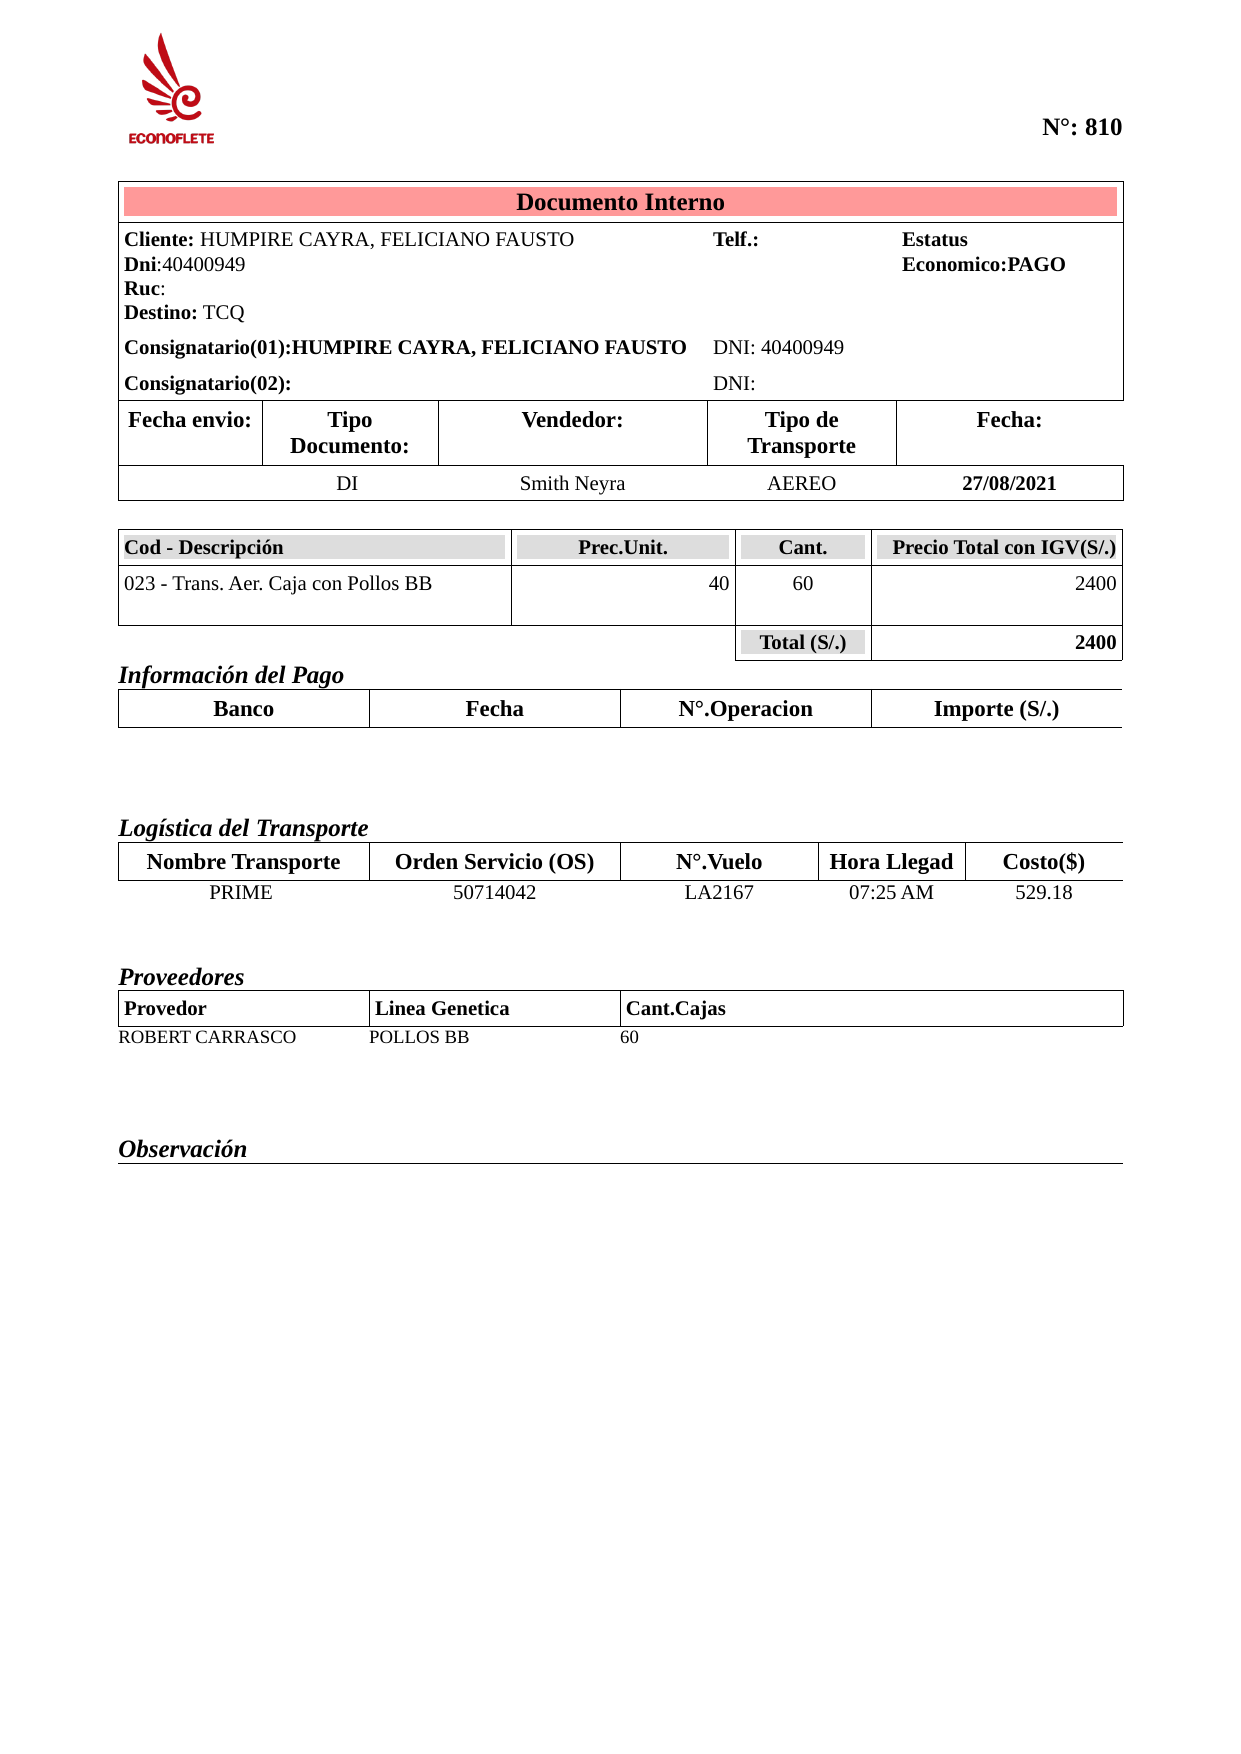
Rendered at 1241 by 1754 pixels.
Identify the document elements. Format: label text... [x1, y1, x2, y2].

table_cell [118, 785, 369, 813]
picture [118, 32, 225, 144]
table_cell Fecha envio: [119, 401, 262, 465]
table_cell Tipo de Transporte [708, 401, 896, 465]
text Logística del Transporte [118, 813, 1122, 842]
table_cell [620, 1112, 1123, 1134]
table_header Hora Llegad [819, 843, 965, 880]
table_cell 27/08/2021 [896, 466, 1123, 500]
table_cell PRIME [118, 881, 369, 904]
table_header Provedor [119, 991, 369, 1026]
table_header N°.Vuelo [621, 843, 818, 880]
table_cell 023 - Trans. Aer. Caja con Pollos BB [119, 566, 511, 624]
table_cell [620, 1048, 1123, 1069]
table_header Documento Interno [119, 182, 1123, 222]
table_cell 60 [736, 566, 871, 624]
table_cell DNI: 40400949 [707, 329, 1123, 365]
table_header Costo($) [966, 843, 1123, 880]
table_cell AEREO [707, 466, 896, 500]
table_cell 2400 [872, 626, 1122, 660]
table_cell [511, 626, 735, 660]
table_header Fecha [370, 690, 620, 727]
table_cell [118, 756, 369, 784]
table_cell [965, 904, 1123, 933]
table_header Prec.Unit. [512, 530, 735, 565]
table_cell [118, 933, 369, 962]
table_cell Consignatario(01):HUMPIRE CAYRA, FELICIANO FAUSTO [119, 329, 707, 365]
table_cell [369, 785, 620, 813]
table_cell Smith Neyra [438, 466, 707, 500]
table_cell [620, 785, 871, 813]
table_cell [369, 933, 620, 962]
table_cell 07:25 AM [818, 881, 965, 904]
text Información del Pago [118, 660, 1122, 689]
table_cell [118, 1112, 369, 1134]
table_cell [620, 933, 818, 962]
table_cell [118, 626, 511, 660]
table_cell [871, 728, 1122, 756]
table_cell Consignatario(02): [119, 365, 707, 400]
table_cell Telf.: [707, 223, 896, 329]
table_cell [620, 1069, 1123, 1091]
table_header Cod - Descripción [119, 530, 511, 565]
table_cell [369, 728, 620, 756]
table_cell [620, 756, 871, 784]
table_cell [119, 466, 262, 500]
table_cell 40 [512, 566, 735, 624]
table_header Nombre Transporte [119, 843, 369, 880]
table_cell [871, 785, 1122, 813]
table_cell [818, 933, 965, 962]
table_header Orden Servicio (OS) [370, 843, 620, 880]
table_cell [369, 1112, 620, 1134]
table_header Banco [119, 690, 369, 727]
table_cell Estatus Economico:PAGO [896, 223, 1123, 329]
table_header Cant.Cajas [621, 991, 1123, 1026]
table_header Cant. [736, 530, 871, 565]
table_cell Fecha: [897, 401, 1123, 465]
table_cell 50714042 [369, 881, 620, 904]
table_cell [369, 756, 620, 784]
table_cell [818, 904, 965, 933]
table_cell [118, 904, 369, 933]
table_cell [118, 728, 369, 756]
table_header Linea Genetica [370, 991, 620, 1026]
table_cell Cliente: HUMPIRE CAYRA, FELICIANO FAUSTO Dni:40400949 Ruc: Destino: TCQ [119, 223, 707, 329]
table_cell [369, 904, 620, 933]
table_cell Vendedor: [439, 401, 707, 465]
table_cell DI [262, 466, 438, 500]
table_cell 60 [620, 1027, 1123, 1048]
table_cell POLLOS BB [369, 1027, 620, 1048]
table_cell [118, 1091, 369, 1112]
table_cell 2400 [872, 566, 1122, 624]
table_cell [620, 728, 871, 756]
table_cell [118, 1069, 369, 1091]
table_header Precio Total con IGV(S/.) [872, 530, 1122, 565]
table_cell [965, 933, 1123, 962]
text Observación [118, 1134, 1122, 1163]
table_cell Tipo Documento: [263, 401, 438, 465]
table_cell DNI: [707, 365, 1123, 400]
table_cell [369, 1069, 620, 1091]
table_header Importe (S/.) [872, 690, 1122, 727]
table_cell Total (S/.) [736, 626, 871, 660]
table_cell LA2167 [620, 881, 818, 904]
table_cell ROBERT CARRASCO [118, 1027, 369, 1048]
table_cell [871, 756, 1122, 784]
table_header N°.Operacion [621, 690, 871, 727]
table_header [118, 1164, 1123, 1187]
table_cell [118, 1048, 369, 1069]
table_cell [369, 1091, 620, 1112]
text Proveedores [118, 962, 1122, 990]
table_cell [369, 1048, 620, 1069]
table_cell [620, 1091, 1123, 1112]
table_cell [620, 904, 818, 933]
table_cell 529.18 [965, 881, 1123, 904]
